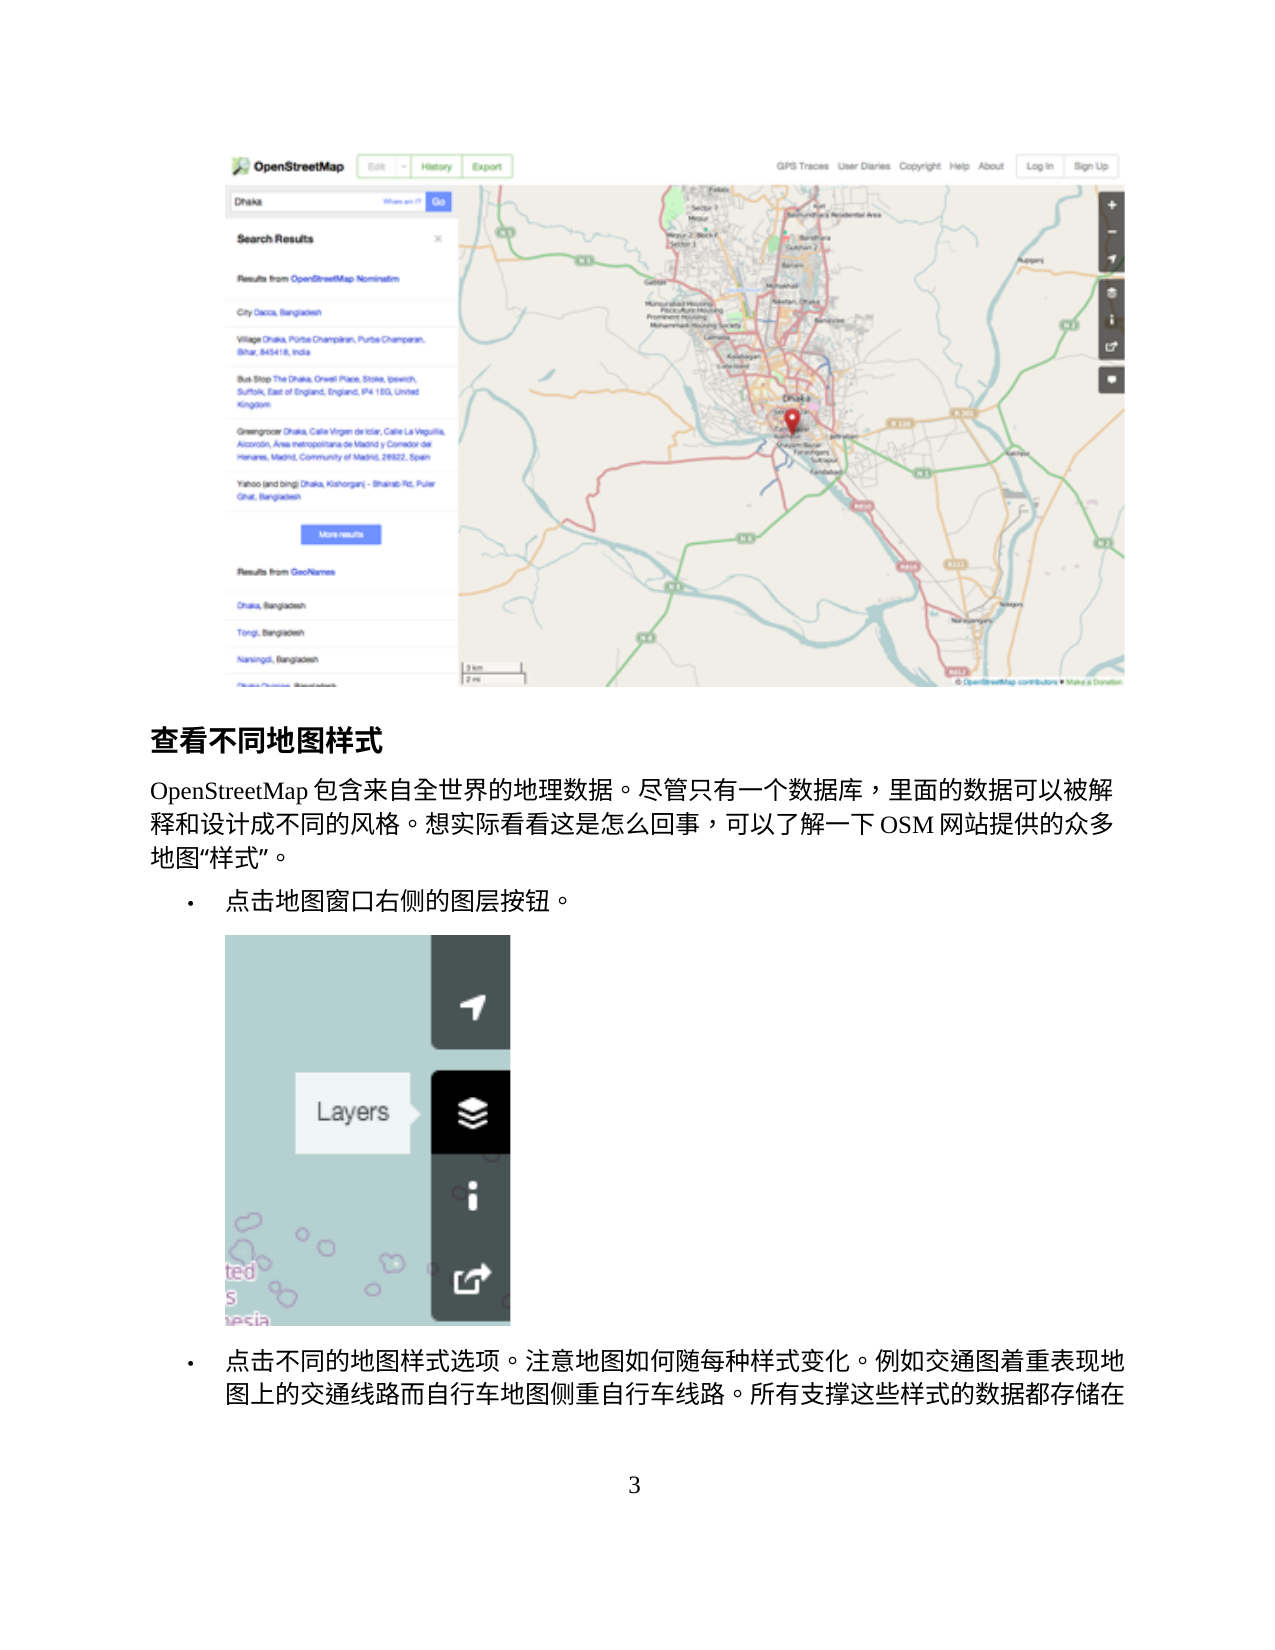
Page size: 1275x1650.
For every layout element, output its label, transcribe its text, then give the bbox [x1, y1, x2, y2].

list 点击不同的地图样式选项。注意地图如何随每种样式变化。例如交通图着重表现地图上的交通线路而自行车地图侧重自行车线路。所有支撑这些样式的数据都存储在 [187, 1343, 1125, 1411]
subtitle 查看不同地图样式 [150, 720, 1125, 760]
picture [225, 935, 511, 1326]
list 点击地图窗口右侧的图层按钮。 [187, 884, 1125, 918]
picture [225, 150, 1125, 687]
text OpenStreetMap包含来自全世界的地理数据。尽管只有一个数据库，里面的数据可以被解释和设计成不同的风格。想实际看看这是怎么回事，可以了解一下OSM网站提供的众多地图“样式”。 [150, 772, 1125, 875]
